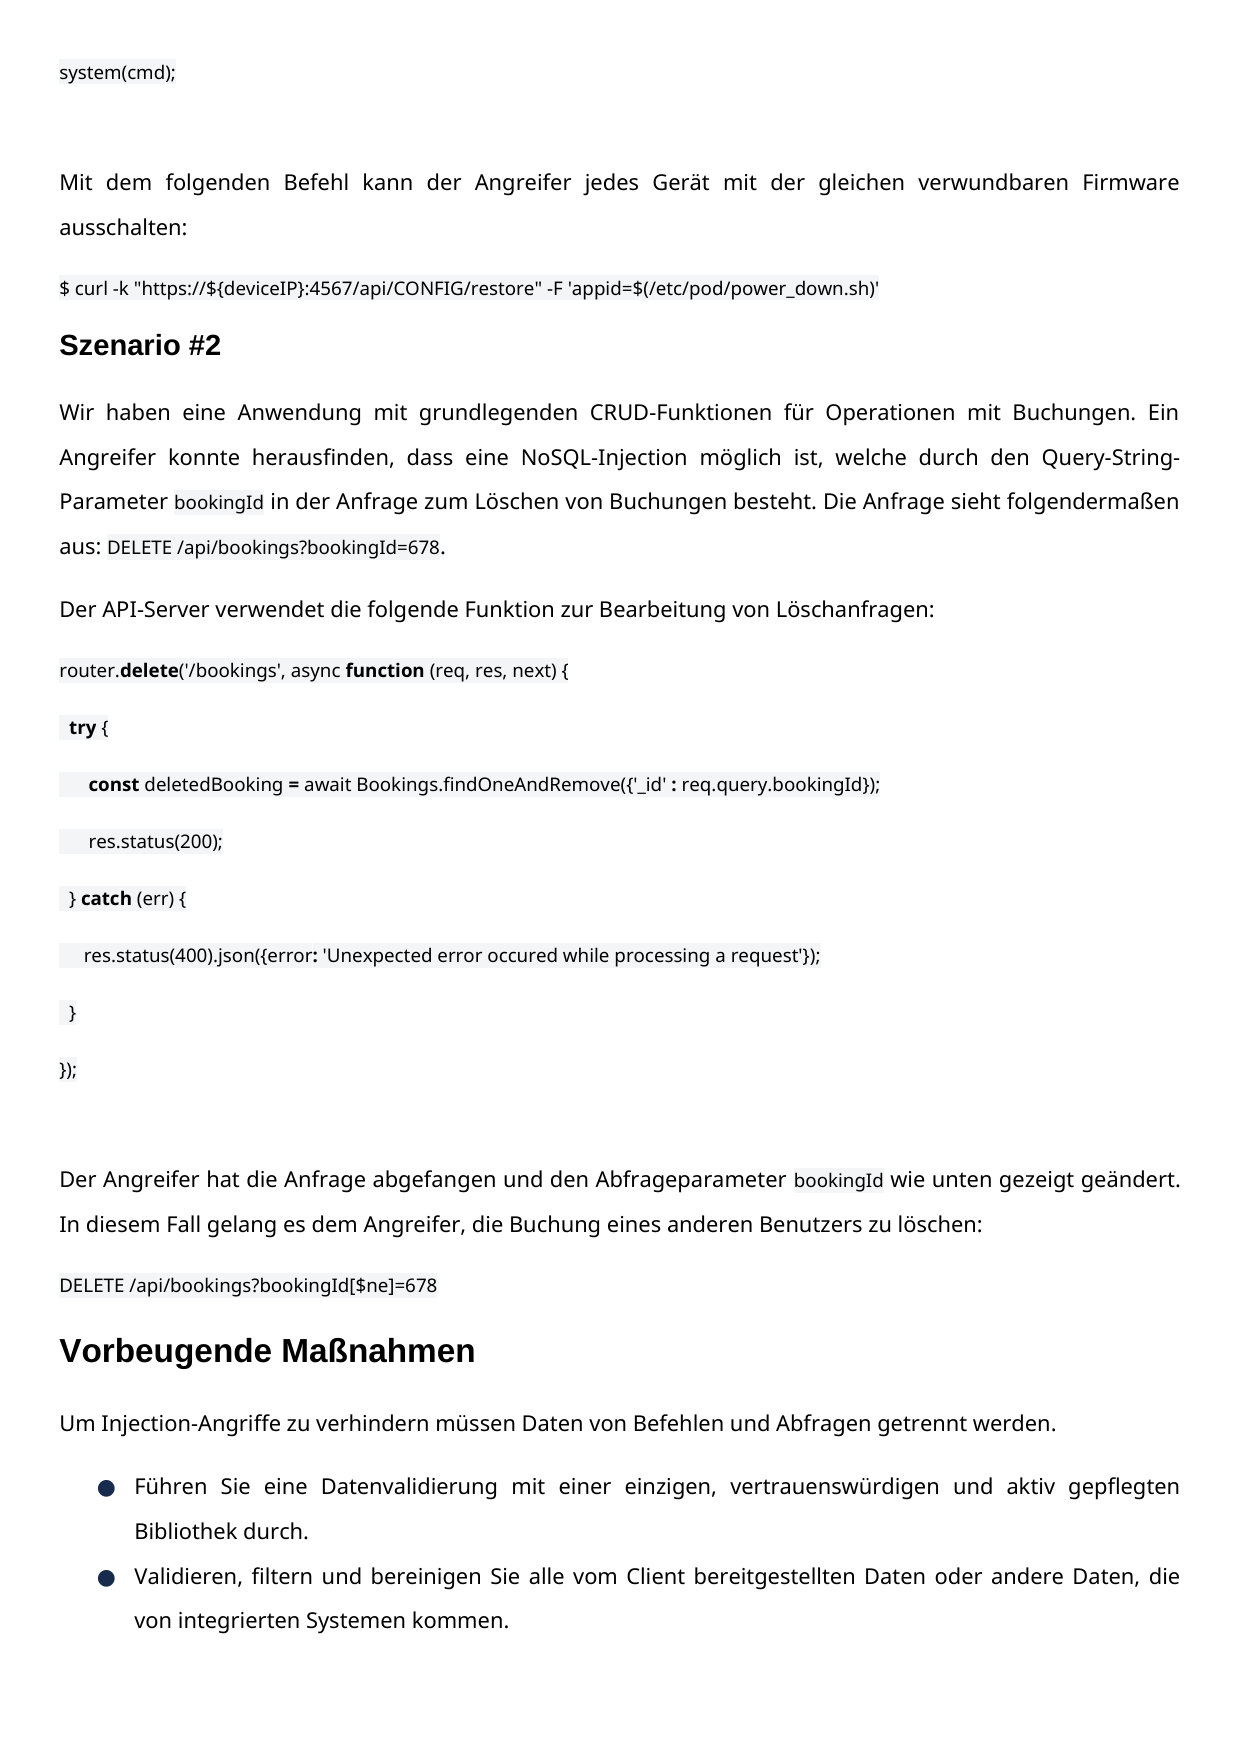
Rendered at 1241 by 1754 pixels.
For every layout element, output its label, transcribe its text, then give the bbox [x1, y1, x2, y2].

text } catch (err) { [59, 886, 1181, 911]
text res.status(400).json({error: 'Unexpected error occured while processing a request'}); [59, 943, 1181, 968]
text res.status(200); [59, 829, 1181, 854]
text Der API-Server verwendet die folgende Funktion zur Bearbeitung von Löschanfragen: [59, 594, 1181, 624]
text Der Angreifer hat die Anfrage abgefangen und den Abfrageparameter bookingId wie unten gezeigt geändert. In diesem Fall gelang es dem Angreifer, die Buchung eines anderen Benutzers zu löschen: [59, 1164, 1181, 1239]
text Mit dem folgenden Befehl kann der Angreifer jedes Gerät mit der gleichen verwundbaren Firmware ausschalten: [59, 167, 1181, 241]
text system(cmd); [59, 59, 1181, 84]
text Um Injection-Angriffe zu verhindern müssen Daten von Befehlen und Abfragen getrennt werden. [59, 1408, 1181, 1438]
text const deletedBooking = await Bookings.findOneAndRemove({'_id' : req.query.bookingId}); [59, 772, 1181, 797]
subtitle Szenario #2 [59, 328, 1181, 361]
text } [59, 999, 1181, 1025]
list Führen Sie eine Datenvalidierung mit einer einzigen, vertrauenswürdigen und aktiv gepflegten Bibliothek durch. [97, 1471, 1181, 1546]
text DELETE /api/bookings?bookingId[$ne]=678 [59, 1272, 1181, 1298]
text Wir haben eine Anwendung mit grundlegenden CRUD-Funktionen für Operationen mit Buchungen. Ein Angreifer konnte herausfinden, dass eine NoSQL-Injection möglich ist, welche durch den Query-String-Parameter bookingId in der Anfrage zum Löschen von Buchungen besteht. Die Anfrage sieht folgendermaßen aus: DELETE /api/bookings?bookingId=678. [59, 397, 1181, 561]
subtitle Vorbeugende Maßnahmen [59, 1331, 1181, 1370]
text try { [59, 715, 1181, 740]
text $ curl -k "https://${deviceIP}:4567/api/CONFIG/restore" -F 'appid=$(/etc/pod/power_down.sh)' [59, 275, 1181, 300]
list Validieren, filtern und bereinigen Sie alle vom Client bereitgestellten Daten oder andere Daten, die von integrierten Systemen kommen. [97, 1561, 1181, 1635]
text router.delete('/bookings', async function (req, res, next) { [59, 658, 1181, 683]
text }); [59, 1057, 1181, 1082]
